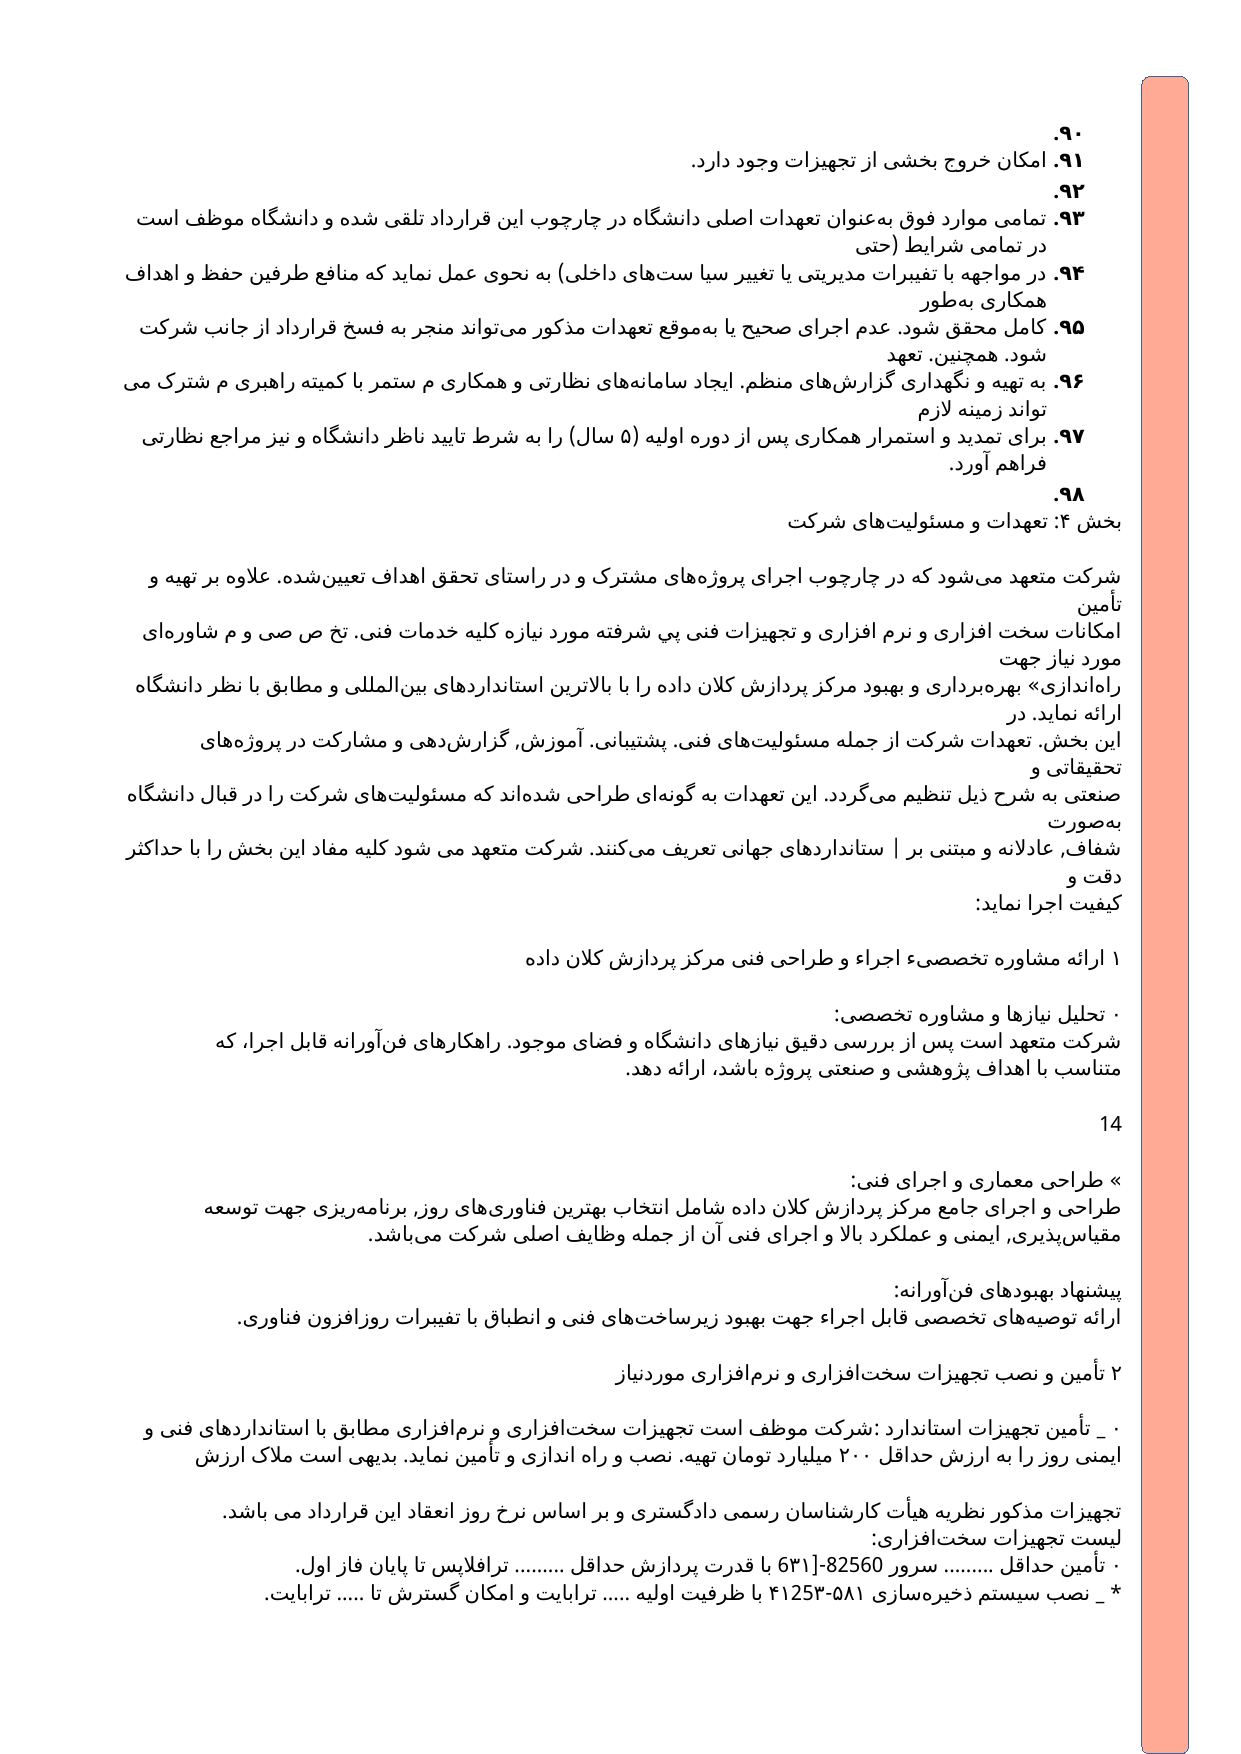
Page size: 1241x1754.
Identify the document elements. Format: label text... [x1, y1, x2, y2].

text ۱ ارائه مشاوره تخصصیء اجراء و طراحی فنی مرکز پردازش کلان داده [118, 947, 1122, 974]
text راه‌اندازی» بهره‌برداری و بهبود مرکز پردازش کلان داده را با بالاترین استانداردهای بین‌المللی و مطابق با نظر دانشگاه ارائه نماید. در [118, 674, 1122, 728]
list در مواجهه با تفیبرات مدیریتی یا تغییر سیا ست‌های داخلی) به نحوی عمل نماید که منافع طرفین حفظ و اهداف همکاری به‌طور [118, 261, 1084, 316]
text بخش ۴: تعهدات و مسئولیت‌های شرکت [118, 510, 1122, 537]
text ارائه توصیه‌های تخصصی قابل اجراء جهت بهبود زیرساخت‌های فنی و انطباق با تفیبرات روزافزون فناوری. [118, 1306, 1122, 1333]
text شفاف, عادلانه و مبتنی بر | ستانداردهای جهانی تعریف می‌کنند. شرکت متعهد می شود کلیه مفاد این بخش را با حداکثر دقت و [118, 837, 1122, 892]
text شرکت متعهد است پس از بررسی دقیق نیازهای دانشگاه و فضای موجود. راهکارهای فن‌آورانه قابل اجرا، که [118, 1030, 1122, 1057]
list تمامی موارد فوق به‌عنوان تعهدات اصلی دانشگاه در چارچوب این قرارداد تلقی شده و دانشگاه موظف است در تمامی شرایط (حتی [118, 207, 1084, 261]
list کامل محقق شود. عدم اجرای صحیح یا به‌موقع تعهدات مذکور می‌تواند منجر به فسخ قرارداد از جانب شرکت شود. همچنین. تعهد [118, 316, 1084, 370]
text مقیاس‌پذیری, ایمنی و عملکرد بالا و اجرای فنی آن از جمله وظایف اصلی شرکت می‌باشد. [118, 1223, 1122, 1250]
text 14 [118, 1113, 1122, 1140]
text متناسب با اهداف پژوهشی و صنعتی پروژه باشد، ارائه دهد. [118, 1057, 1122, 1084]
text ۰ تحلیل نیازها و مشاوره تخصصی: [118, 1003, 1122, 1030]
text ایمنی روز را به ارزش حداقل ۲۰۰ میلیارد تومان تهیه. نصب و راه اندازی و تأمین نماید. بدیهی است ملاک ارزش [118, 1444, 1122, 1471]
text ۲ تأمین و نصب تجهیزات سخت‌افزاری و نرم‌افزاری موردنیاز [118, 1361, 1122, 1388]
list برای تمدید و استمرار همکاری پس از دوره اولیه (۵ سال) را به شرط تایید ناظر دانشگاه و نیز مراجع نظارتی فراهم آورد. [118, 424, 1084, 479]
text ۰ _ تأمین تجهیزات استاندارد :شرکت موظف است تجهیزات سخت‌افزاری و نرم‌افزاری مطابق با استانداردهای فنی و [118, 1417, 1122, 1444]
text پیشنهاد بهبودهای فن‌آورانه: [118, 1278, 1122, 1306]
text ۰ تأمین حداقل ......... سرور 82560-[6۳۱ با قدرت پردازش حداقل ......... ترافلاپس تا پایان فاز اول. [118, 1554, 1122, 1581]
text * _ نصب سیستم ذخیره‌سازی ۵۸۱-۴۱25۳ با ظرفیت اولیه ..... ترابایت و امکان گسترش تا ..... ترابایت. [118, 1581, 1122, 1608]
text طراحی و اجرای جامع مرکز پردازش کلان داده شامل انتخاب بهترین فناوری‌های روز, برنامه‌ریزی جهت توسعه [118, 1196, 1122, 1223]
text این بخش. تعهدات شرکت از جمله مسئولیت‌های فنی. پشتیبانی. آموزش, گزارش‌دهی و مشارکت در پروژه‌های تحقیقاتی و [118, 728, 1122, 783]
list به تهیه و نگهداری گزارش‌های منظم. ایجاد سامانه‌های نظارتی و همکاری م ستمر با کمیته راهبری م شترک می تواند زمینه لازم [118, 370, 1084, 424]
text شرکت متعهد می‌شود که در چارچوب اجرای پروژه‌های مشترک و در راستای تحقق اهداف تعیین‌شده. علاوه بر تهیه و تأمین [118, 565, 1122, 620]
text صنعتی به شرح ذیل تنظیم می‌گردد. این تعهدات به گونه‌ای طراحی شده‌اند که مسئولیت‌های شرکت را در قبال دانشگاه به‌صورت [118, 783, 1122, 837]
text تجهیزات مذکور نظریه هیأت کارشناسان رسمی دادگستری و بر اساس نرخ روز انعقاد اين قرارداد می باشد. [118, 1500, 1122, 1527]
text کیفیت اجرا نماید: [118, 892, 1122, 919]
text » طراحی معماری و اجرای فنی: [118, 1168, 1122, 1196]
text امکانات سخت افزاری و نرم افزاری و تجهیزات فنی پي شرفته مورد نیازه کلیه خدمات فنی. تخ ص صی و م شاوره‌ای مورد نیاز جهت [118, 620, 1122, 674]
text لیست تجهیزات سخت‌افزاری: [118, 1527, 1122, 1554]
list امکان خروج بخشی از تجهیزات وجود دارد. [118, 149, 1084, 176]
